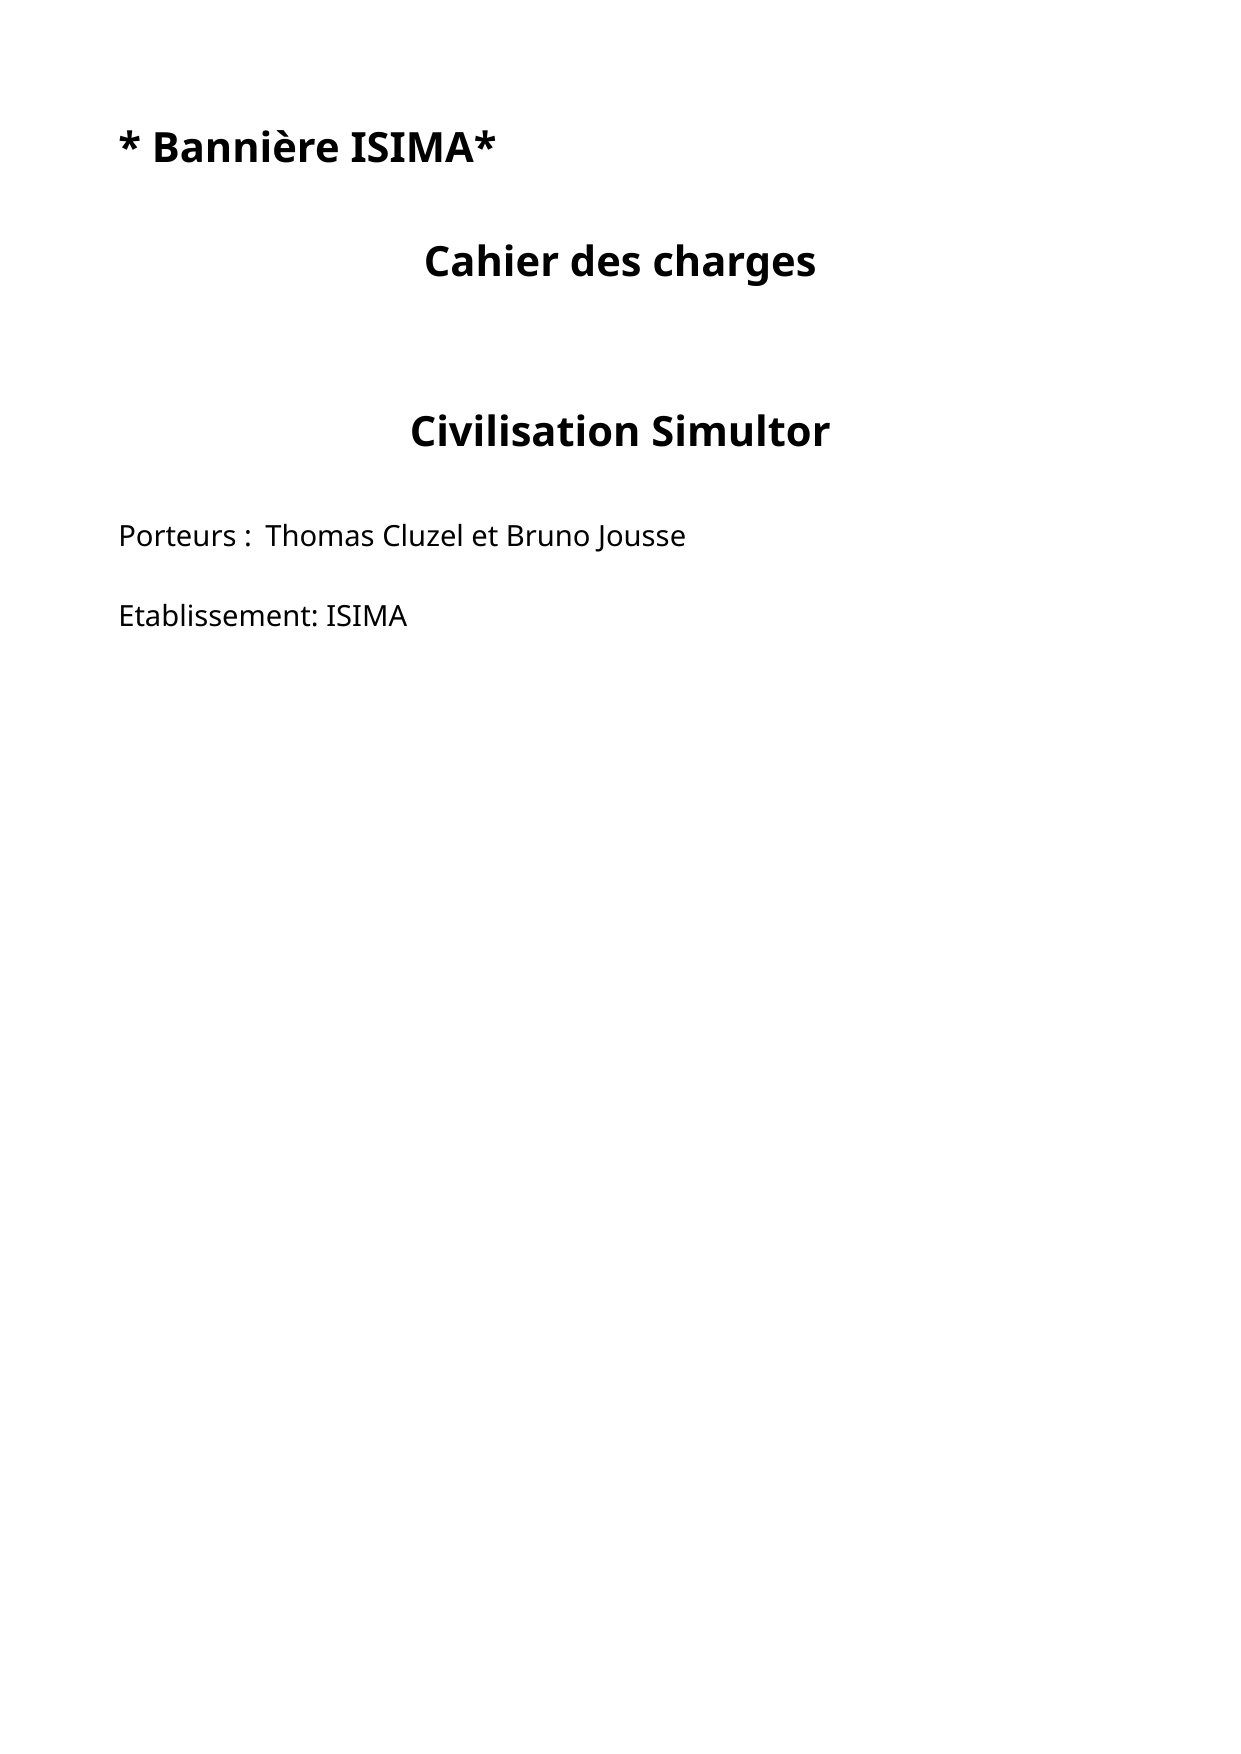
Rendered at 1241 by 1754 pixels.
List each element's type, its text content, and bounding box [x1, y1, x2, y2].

text Porteurs : Thomas Cluzel et Bruno Jousse [118, 516, 1122, 555]
text Civilisation Simultor [118, 402, 1122, 459]
text Cahier des charges [118, 232, 1122, 288]
text Etablissement: ISIMA [118, 595, 1122, 634]
text * Bannière ISIMA* [118, 118, 1122, 175]
